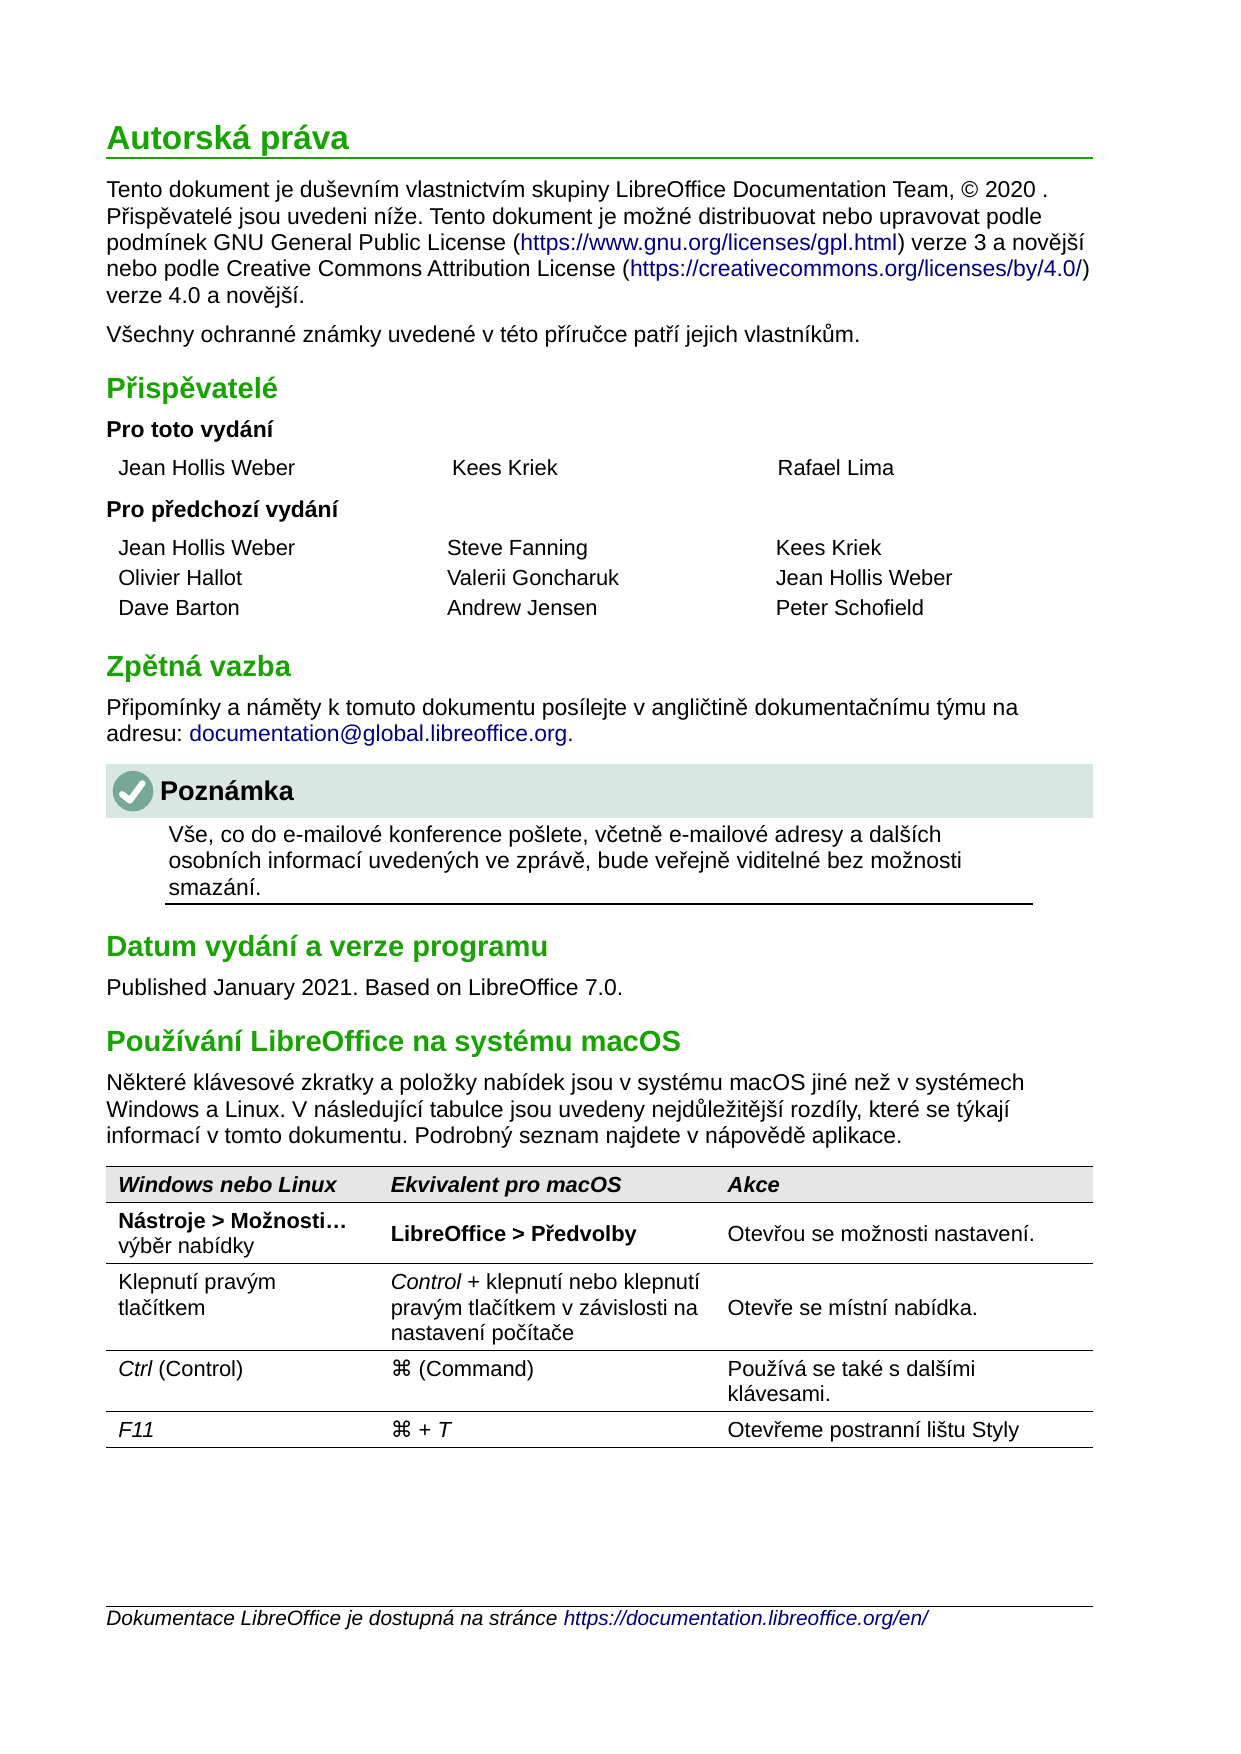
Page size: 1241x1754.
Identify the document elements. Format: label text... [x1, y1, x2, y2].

subtitle Poznámka [106, 764, 1093, 818]
text Pro toto vydání [106, 416, 1093, 442]
table_cell Peter Schofield [764, 595, 1093, 625]
text Některé klávesové zkratky a položky nabídek jsou v systému macOS jiné než v systémech Windows a Linux. V následující tabulce jsou uvedeny nejdůležitější rozdíly, které se týkají informací v tomto dokumentu. Podrobný seznam najdete v nápovědě aplikace. [106, 1069, 1093, 1148]
text Pro předchozí vydání [106, 496, 1093, 523]
text Tento dokument je duševním vlastnictvím skupiny LibreOffice Documentation Team, © 2020 . Přispěvatelé jsou uvedeni níže. Tento dokument je možné distribuovat nebo upravovat podle podmínek GNU General Public License (https://www.gnu.org/licenses/gpl.html) verze 3 a novější nebo podle Creative Commons Attribution License (https://creativecommons.org/licenses/by/4.0/) verze 4.0 a novější. [106, 176, 1093, 308]
subtitle Přispěvatelé [106, 371, 1093, 404]
table_cell F11 [106, 1412, 379, 1447]
table_cell Andrew Jensen [435, 595, 764, 625]
table_cell ⌘ + T [379, 1412, 716, 1447]
table_cell Otevřou se možnosti nastavení. [716, 1203, 1093, 1263]
subtitle Datum vydání a verze programu [106, 929, 1093, 962]
text Vše, co do e-mailové konference pošlete, včetně e-mailové adresy a dalších osobních informací uvedených ve zprávě, bude veřejně viditelné bez možnosti smazání. [165, 818, 1033, 903]
table_cell ⌘ (Command) [379, 1351, 716, 1411]
table_cell Ctrl (Control) [106, 1351, 379, 1411]
table_header Kees Kriek [764, 535, 1093, 565]
text Published January 2021. Based on LibreOffice 7.0. [106, 974, 1093, 1000]
table_cell Nástroje > Možnosti… výběr nabídky [106, 1203, 379, 1263]
table_cell Otevřeme postranní lištu Styly [716, 1412, 1093, 1447]
subtitle Autorská práva [106, 118, 1093, 157]
subtitle Zpětná vazba [106, 649, 1093, 682]
table_cell Používá se také s dalšími klávesami. [716, 1351, 1093, 1411]
table_header Ekvivalent pro macOS [379, 1167, 716, 1202]
table_cell Control + klepnutí nebo klepnutí pravým tlačítkem v závislosti na nastavení počítače [379, 1264, 716, 1349]
table_cell Olivier Hallot [106, 565, 435, 595]
table_cell Klepnutí pravým tlačítkem [106, 1264, 379, 1349]
text Všechny ochranné známky uvedené v této příručce patří jejich vlastníkům. [106, 321, 1093, 347]
table_header Windows nebo Linux [106, 1167, 379, 1202]
table_header Steve Fanning [435, 535, 764, 565]
table_header Kees Kriek [440, 455, 766, 485]
table_cell LibreOffice > Předvolby [379, 1203, 716, 1263]
table_cell Dave Barton [106, 595, 435, 625]
table_header Akce [716, 1167, 1093, 1202]
text Připomínky a náměty k tomuto dokumentu posílejte v angličtině dokumentačnímu týmu na adresu: documentation@global.libreoffice.org. [106, 694, 1093, 747]
table_cell Otevře se místní nabídka. [716, 1264, 1093, 1349]
table_header Rafael Lima [766, 455, 1093, 485]
table_header Jean Hollis Weber [106, 455, 440, 485]
table_cell Valerii Goncharuk [435, 565, 764, 595]
subtitle Používání LibreOffice na systému macOS [106, 1024, 1093, 1057]
table_header Jean Hollis Weber [106, 535, 435, 565]
table_cell Jean Hollis Weber [764, 565, 1093, 595]
